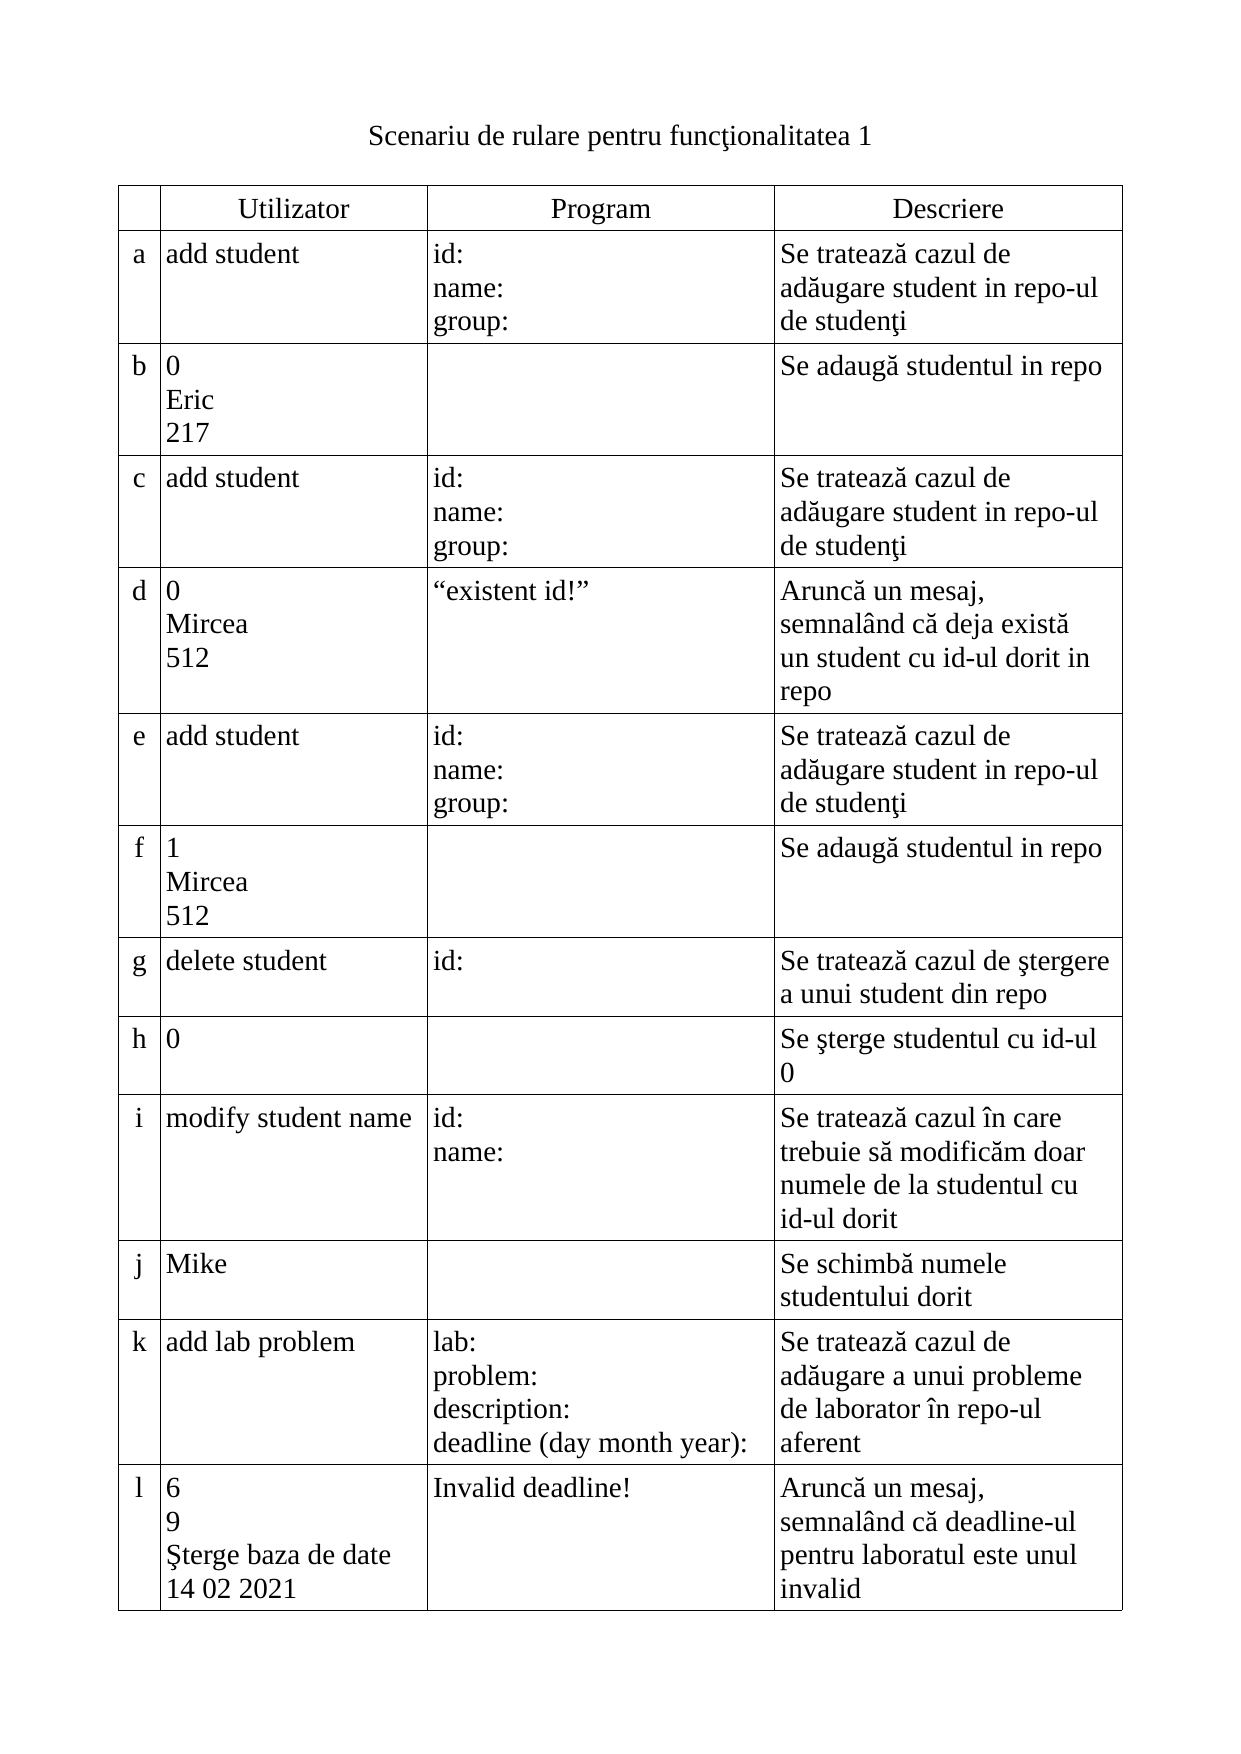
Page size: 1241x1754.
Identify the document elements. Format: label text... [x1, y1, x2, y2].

table_cell Aruncă un mesaj, semnalând că deadline-ul pentru laboratul este unul invalid [775, 1465, 1122, 1610]
table_cell id: name: group: [428, 714, 774, 825]
table_cell “existent id!” [428, 568, 774, 713]
table_cell id: name: [428, 1095, 774, 1240]
table_cell add lab problem [161, 1320, 427, 1464]
table_cell 0 Mircea 512 [161, 568, 427, 713]
table_cell id: name: group: [428, 231, 774, 342]
table_cell Se schimbă numele studentului dorit [775, 1241, 1122, 1319]
table_cell [428, 1017, 774, 1094]
table_cell d [119, 568, 160, 713]
table_cell b [119, 344, 160, 455]
table_cell Se tratează cazul în care trebuie să modificăm doar numele de la studentul cu id-ul dorit [775, 1095, 1122, 1240]
table_cell add student [161, 714, 427, 825]
table_cell g [119, 938, 160, 1016]
table_cell 0 Eric 217 [161, 344, 427, 455]
table_cell a [119, 231, 160, 342]
table_cell c [119, 456, 160, 567]
table_cell k [119, 1320, 160, 1464]
table_cell add student [161, 456, 427, 567]
table_cell 6 9 Şterge baza de date 14 02 2021 [161, 1465, 427, 1610]
table_cell 0 [161, 1017, 427, 1094]
table_cell f [119, 826, 160, 937]
table_cell i [119, 1095, 160, 1240]
table_header [119, 186, 160, 230]
table_cell Se tratează cazul de ştergere a unui student din repo [775, 938, 1122, 1016]
table_cell Aruncă un mesaj, semnalând că deja există un student cu id-ul dorit in repo [775, 568, 1122, 713]
text Scenariu de rulare pentru funcţionalitatea 1 [118, 118, 1122, 152]
table_cell 1 Mircea 512 [161, 826, 427, 937]
table_header Utilizator [161, 186, 427, 230]
table_cell h [119, 1017, 160, 1094]
table_cell delete student [161, 938, 427, 1016]
table_cell [428, 826, 774, 937]
table_cell Se tratează cazul de adăugare student in repo-ul de studenţi [775, 231, 1122, 342]
table_cell Se tratează cazul de adăugare student in repo-ul de studenţi [775, 714, 1122, 825]
table_cell id: [428, 938, 774, 1016]
table_header Descriere [775, 186, 1122, 230]
table_header Program [428, 186, 774, 230]
table_cell add student [161, 231, 427, 342]
table_cell id: name: group: [428, 456, 774, 567]
table_cell Invalid deadline! [428, 1465, 774, 1610]
table_cell Mike [161, 1241, 427, 1319]
table_cell Se tratează cazul de adăugare a unui probleme de laborator în repo-ul aferent [775, 1320, 1122, 1464]
table_cell Se adaugă studentul in repo [775, 344, 1122, 455]
table_cell l [119, 1465, 160, 1610]
table_cell Se adaugă studentul in repo [775, 826, 1122, 937]
table_cell e [119, 714, 160, 825]
table_cell j [119, 1241, 160, 1319]
table_cell Se tratează cazul de adăugare student in repo-ul de studenţi [775, 456, 1122, 567]
table_cell [428, 1241, 774, 1319]
table_cell lab: problem: description: deadline (day month year): [428, 1320, 774, 1464]
table_cell modify student name [161, 1095, 427, 1240]
table_cell [428, 344, 774, 455]
table_cell Se şterge studentul cu id-ul 0 [775, 1017, 1122, 1094]
